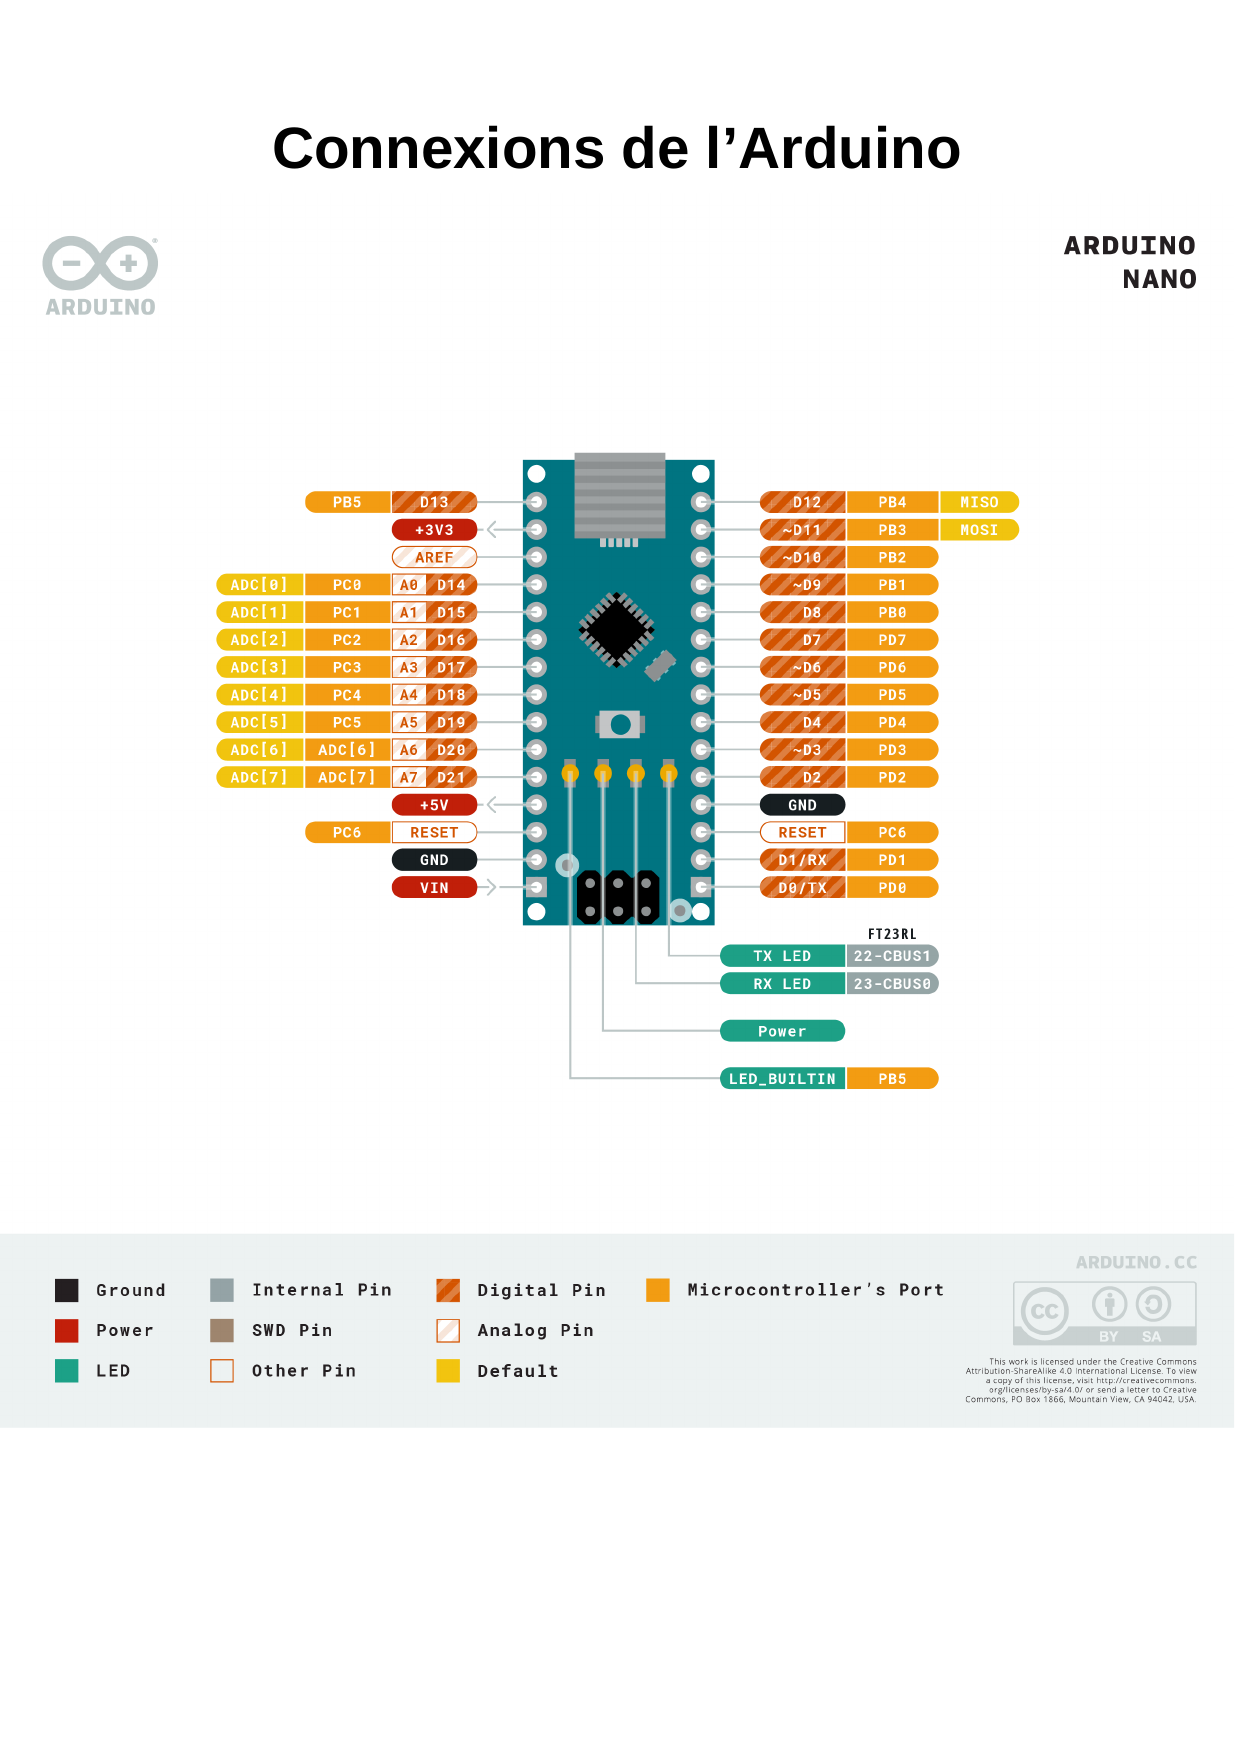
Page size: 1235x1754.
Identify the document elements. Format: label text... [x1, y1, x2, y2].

picture [0, 193, 1235, 1428]
title Connexions de l’Arduino [88, 113, 1146, 181]
